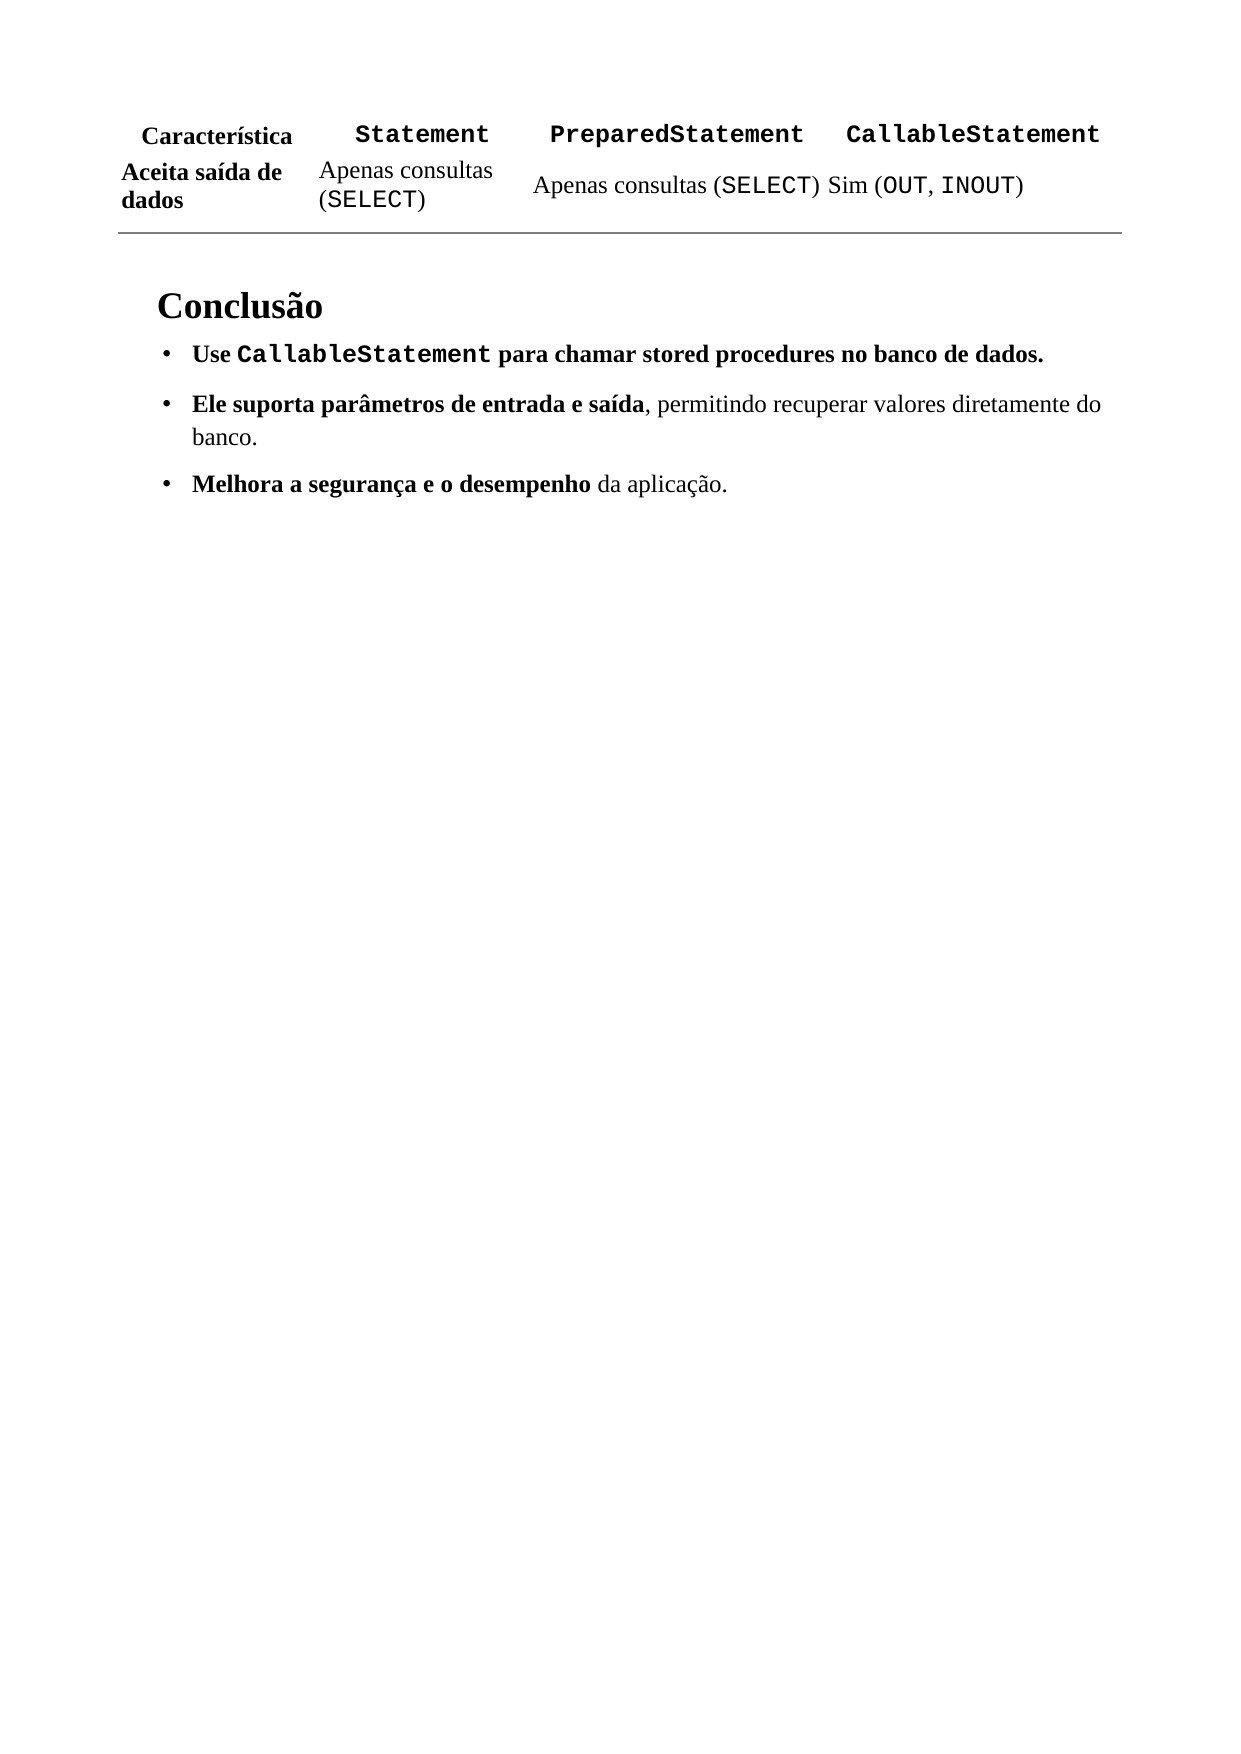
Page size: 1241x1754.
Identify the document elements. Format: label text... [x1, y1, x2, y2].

table_cell Aceita saída de dados [118, 153, 316, 218]
list Ele suporta parâmetros de entrada e saída, permitindo recuperar valores diretamente do banco. [162, 389, 1122, 451]
table_cell Sim (OUT, INOUT) [825, 153, 1122, 218]
table_header CallableStatement [825, 118, 1122, 153]
table_header PreparedStatement [530, 118, 825, 153]
table_header Característica [118, 118, 316, 153]
subtitle 📌 Conclusão [118, 283, 1122, 326]
table_cell Apenas consultas (SELECT) [530, 153, 825, 218]
list Melhora a segurança e o desempenho da aplicação. [162, 469, 1122, 498]
table_header Statement [316, 118, 530, 153]
table_cell Apenas consultas (SELECT) [316, 153, 530, 218]
list Use CallableStatement para chamar stored procedures no banco de dados. [162, 339, 1122, 370]
